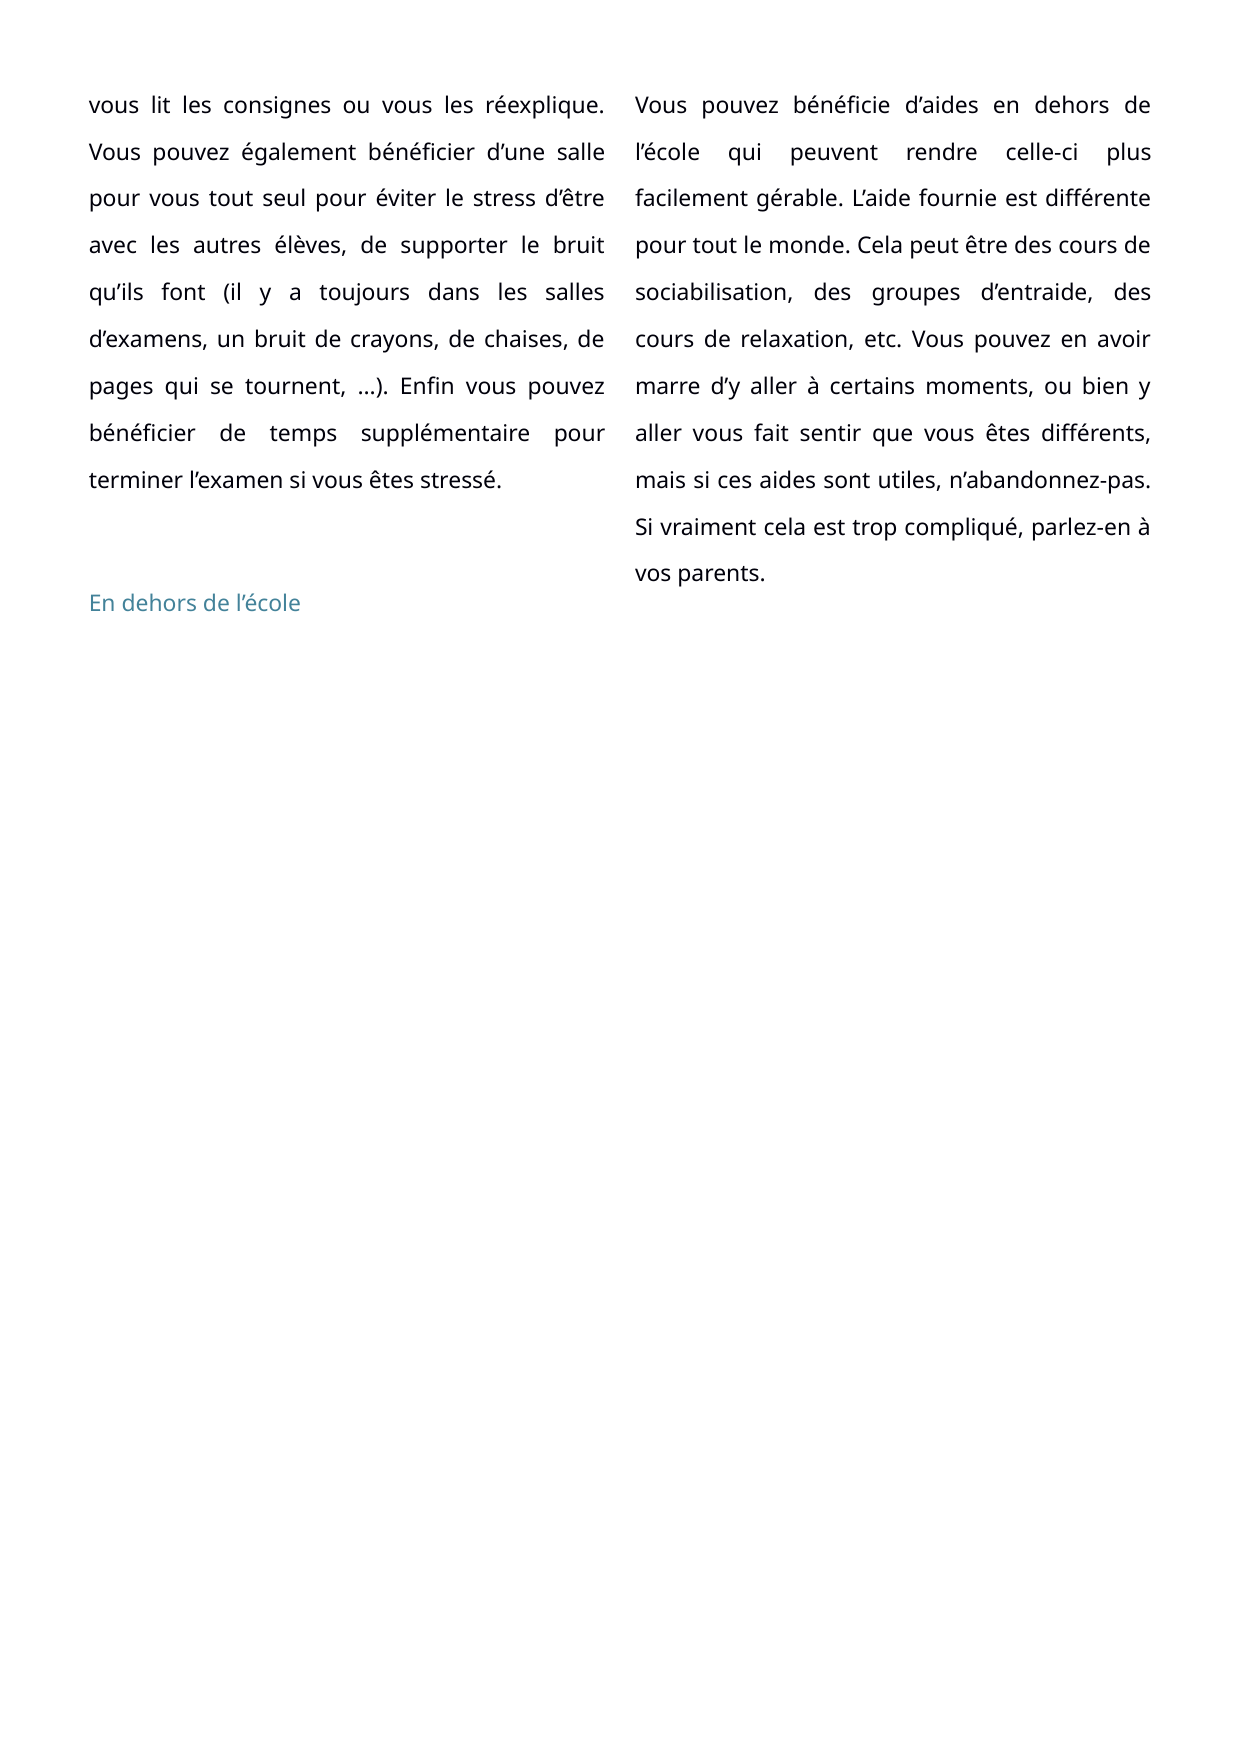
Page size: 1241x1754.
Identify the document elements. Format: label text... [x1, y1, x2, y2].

text En dehors de l’école [88, 586, 605, 618]
text vous lit les consignes ou vous les réexplique. Vous pouvez également bénéficier d’une salle pour vous tout seul pour éviter le stress d’être avec les autres élèves, de supporter le bruit qu’ils font (il y a toujours dans les salles d’examens, un bruit de crayons, de chaises, de pages qui se tournent, …). Enfin vous pouvez bénéficier de temps supplémentaire pour terminer l’examen si vous êtes stressé. [88, 88, 605, 495]
text Vous pouvez bénéficie d’aides en dehors de l’école qui peuvent rendre celle-ci plus facilement gérable. L’aide fournie est différente pour tout le monde. Cela peut être des cours de sociabilisation, des groupes d’entraide, des cours de relaxation, etc. Vous pouvez en avoir marre d’y aller à certains moments, ou bien y aller vous fait sentir que vous êtes différents, mais si ces aides sont utiles, n’abandonnez-pas. Si vraiment cela est trop compliqué, parlez-en à vos parents. [635, 88, 1152, 588]
